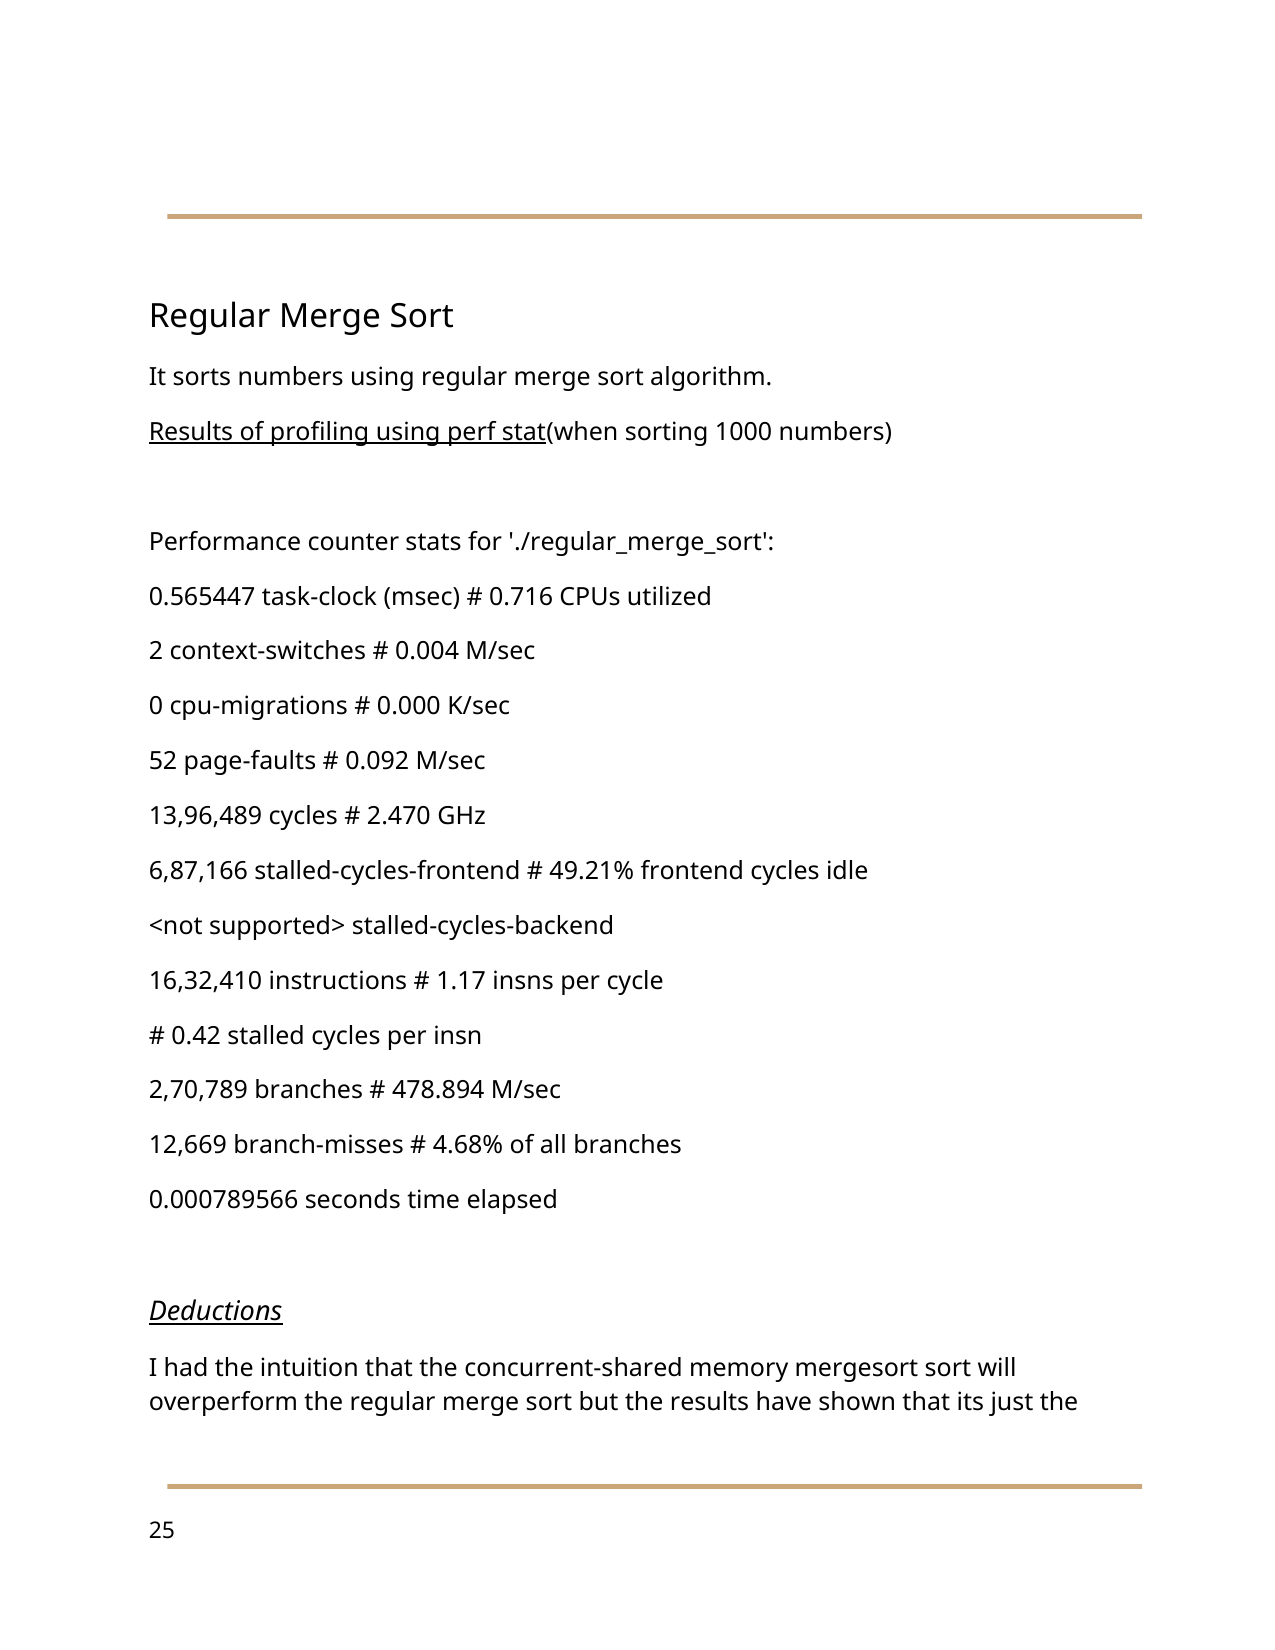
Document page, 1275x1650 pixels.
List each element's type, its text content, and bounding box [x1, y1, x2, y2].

text 2,70,789 branches # 478.894 M/sec [148, 1072, 1125, 1106]
picture [167, 214, 1143, 219]
text It sorts numbers using regular merge sort algorithm. [148, 358, 1125, 393]
text 0.565447 task-clock (msec) # 0.716 CPUs utilized [148, 578, 1125, 612]
text Results of profiling using perf stat(when sorting 1000 numbers) [148, 413, 1125, 447]
text 13,96,489 cycles # 2.470 GHz [148, 798, 1125, 832]
text <not supported> stalled-cycles-backend [148, 907, 1125, 942]
text 0 cpu-migrations # 0.000 K/sec [148, 688, 1125, 722]
text Regular Merge Sort [148, 292, 1125, 338]
text Deductions [148, 1292, 1125, 1329]
text 0.000789566 seconds time elapsed [148, 1182, 1125, 1216]
text Performance counter stats for './regular_merge_sort': [148, 523, 1125, 557]
text 6,87,166 stalled-cycles-frontend # 49.21% frontend cycles idle [148, 853, 1125, 887]
picture [167, 1484, 1143, 1489]
text 16,32,410 instructions # 1.17 insns per cycle [148, 962, 1125, 996]
text I had the intuition that the concurrent-shared memory mergesort sort will overperform the regular merge sort but the results have shown that its just the [148, 1349, 1125, 1418]
text # 0.42 stalled cycles per insn [148, 1017, 1125, 1051]
text 52 page-faults # 0.092 M/sec [148, 743, 1125, 777]
text 12,669 branch-misses # 4.68% of all branches [148, 1127, 1125, 1161]
text 2 context-switches # 0.004 M/sec [148, 633, 1125, 667]
